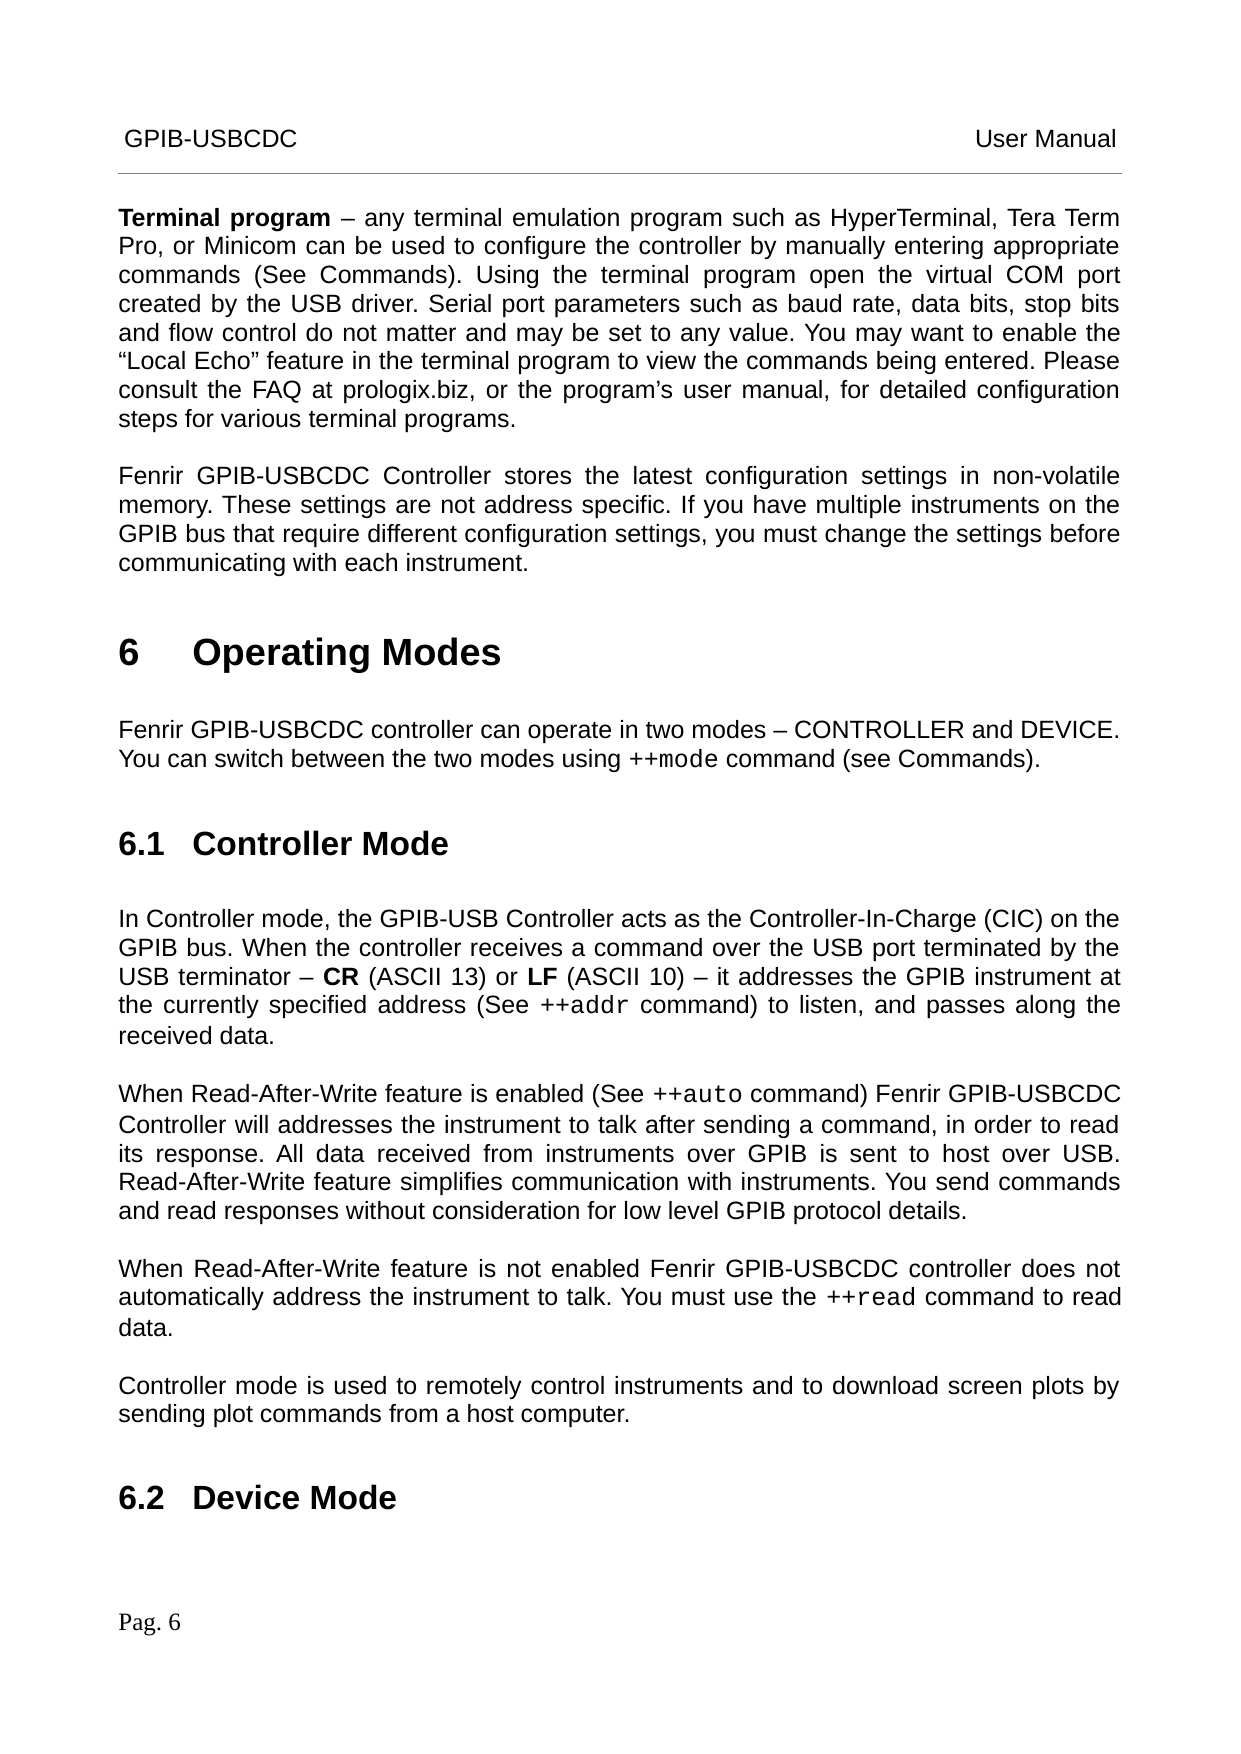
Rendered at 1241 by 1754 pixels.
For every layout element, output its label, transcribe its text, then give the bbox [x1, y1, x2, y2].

text Fenrir GPIB-USBCDC Controller stores the latest configuration settings in non-volatile memory. These settings are not address specific. If you have multiple instruments on the GPIB bus that require different configuration settings, you must change the settings before communicating with each instrument. [118, 461, 1122, 576]
text When Read-After-Write feature is enabled (See ++auto command) Fenrir GPIB-USBCDC Controller will addresses the instrument to talk after sending a command, in order to read its response. All data received from instruments over GPIB is sent to host over USB. Read-After-Write feature simplifies communication with instruments. You send commands and read responses without consideration for low level GPIB protocol details. [118, 1079, 1122, 1225]
text When Read-After-Write feature is not enabled Fenrir GPIB-USBCDC controller does not automatically address the instrument to talk. You must use the ++read command to read data. [118, 1253, 1122, 1342]
text Terminal program – any terminal emulation program such as HyperTerminal, Tera Term Pro, or Minicom can be used to configure the controller by manually entering appropriate commands (See Commands). Using the terminal program open the virtual COM port created by the USB driver. Serial port parameters such as baud rate, data bits, stop bits and flow control do not matter and may be set to any value. You may want to enable the “Local Echo” feature in the terminal program to view the commands being entered. Please consult the FAQ at prologix.biz, or the program’s user manual, for detailed configuration steps for various terminal programs. [118, 203, 1122, 433]
text Controller mode is used to remotely control instruments and to download screen plots by sending plot commands from a host computer. [118, 1371, 1122, 1428]
text In Controller mode, the GPIB-USB Controller acts as the Controller-In-Charge (CIC) on the GPIB bus. When the controller receives a command over the USB port terminated by the USB terminator – CR (ASCII 13) or LF (ASCII 10) – it addresses the GPIB instrument at the currently specified address (See ++addr command) to listen, and passes along the received data. [118, 904, 1122, 1050]
subtitle Operating Modes [118, 630, 1122, 674]
subtitle Device Mode [118, 1478, 1122, 1516]
subtitle Controller Mode [118, 824, 1122, 863]
text Fenrir GPIB-USBCDC controller can operate in two modes – CONTROLLER and DEVICE. You can switch between the two modes using ++mode command (see Commands). [118, 715, 1122, 775]
